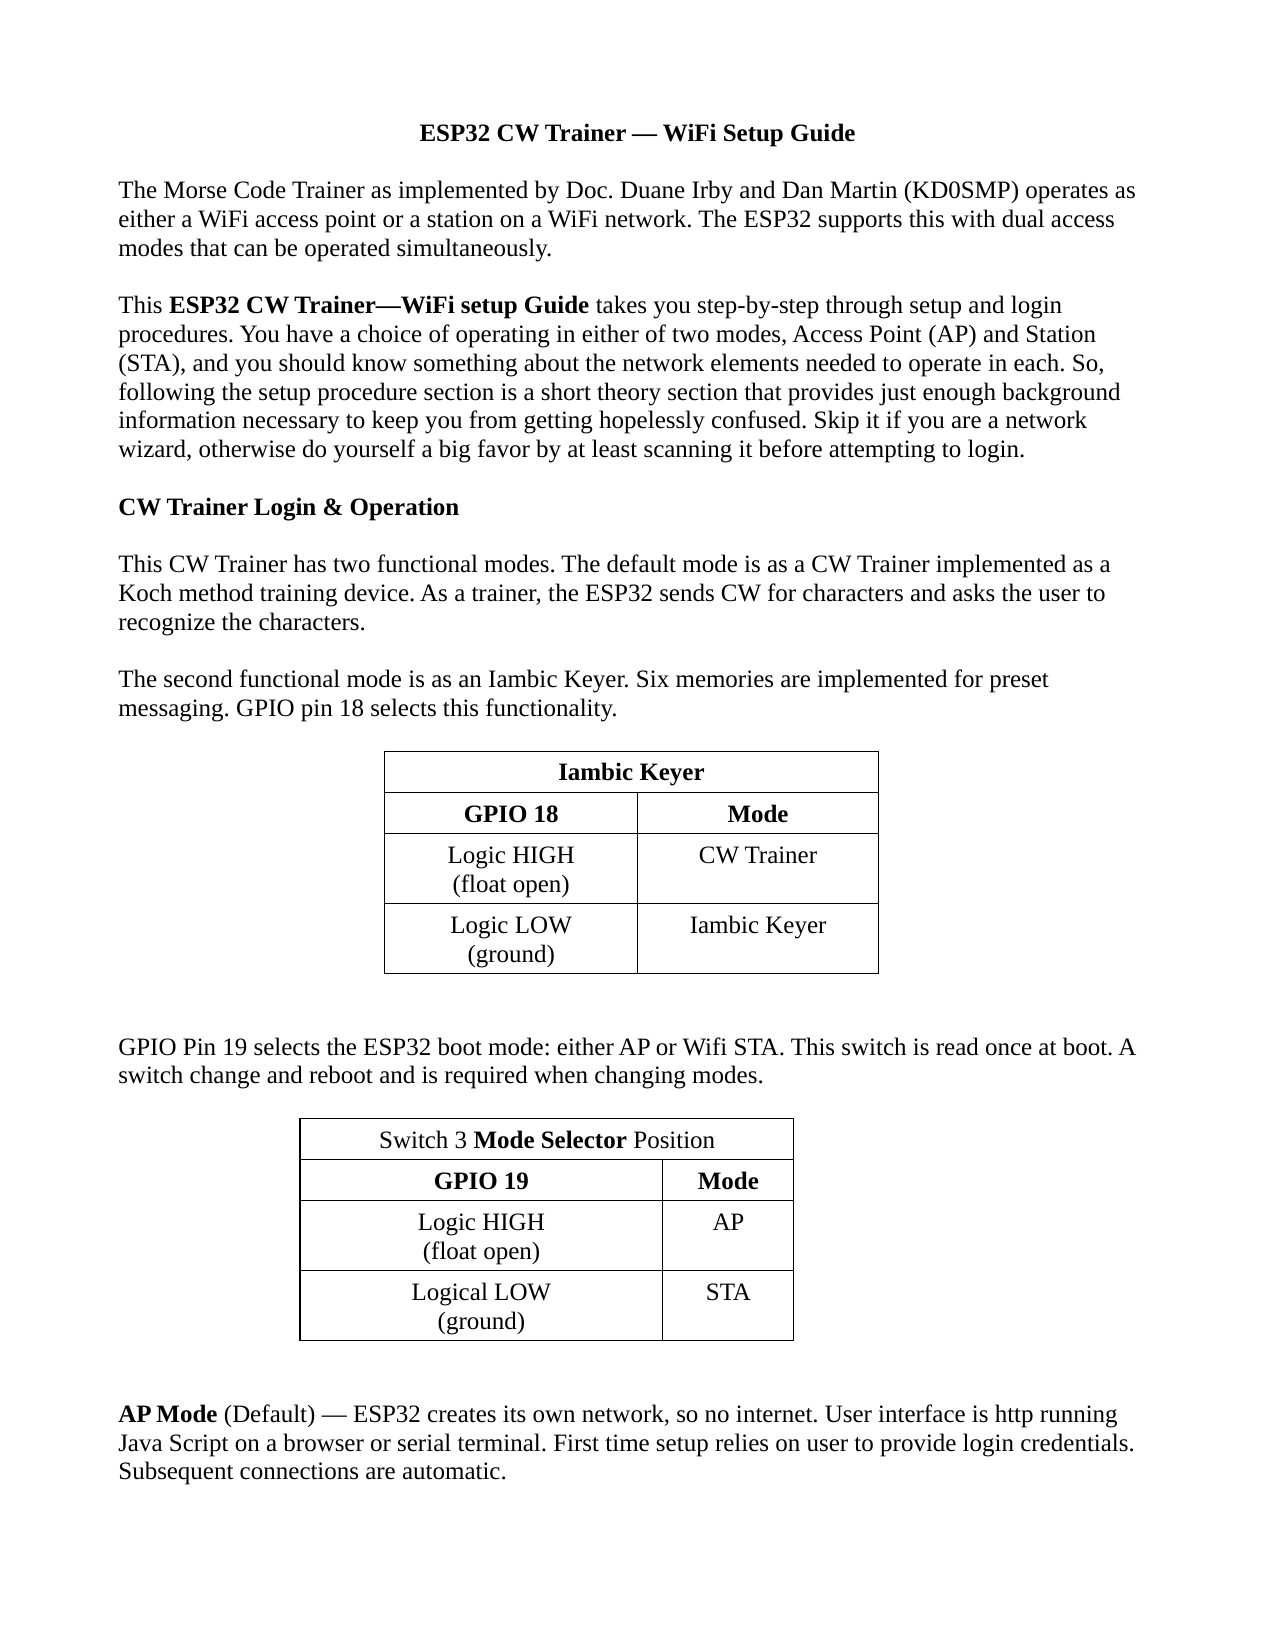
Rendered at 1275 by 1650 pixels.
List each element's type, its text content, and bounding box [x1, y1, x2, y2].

table_cell Mode [663, 1160, 793, 1200]
table_cell Logic LOW (ground) [385, 904, 637, 973]
table_cell GPIO 19 [301, 1160, 662, 1200]
table_cell Logical LOW (ground) [301, 1271, 662, 1340]
table_cell Logic HIGH (float open) [301, 1201, 662, 1270]
text The second functional mode is as an Iambic Keyer. Six memories are implemented for preset messaging. GPIO pin 18 selects this functionality. [118, 664, 1157, 722]
table_cell Logic HIGH (float open) [385, 834, 637, 903]
table_header Iambic Keyer [385, 752, 878, 792]
table_cell STA [663, 1271, 793, 1340]
text This CW Trainer has two functional modes. The default mode is as a CW Trainer implemented as a Koch method training device. As a trainer, the ESP32 sends CW for characters and asks the user to recognize the characters. [118, 549, 1157, 636]
text The Morse Code Trainer as implemented by Doc. Duane Irby and Dan Martin (KD0SMP) operates as either a WiFi access point or a station on a WiFi network. The ESP32 supports this with dual access modes that can be operated simultaneously. [118, 176, 1157, 262]
table_cell GPIO 18 [385, 793, 637, 833]
text AP Mode (Default) — ESP32 creates its own network, so no internet. User interface is http running Java Script on a browser or serial terminal. First time setup relies on user to provide login credentials. Subsequent connections are automatic. [118, 1399, 1157, 1485]
table_cell Mode [638, 793, 878, 833]
table_cell Iambic Keyer [638, 904, 878, 973]
text CW Trainer Login & Operation [118, 492, 1157, 521]
text ESP32 CW Trainer — WiFi Setup Guide [118, 118, 1157, 147]
table_cell CW Trainer [638, 834, 878, 903]
text This ESP32 CW Trainer—WiFi setup Guide takes you step-by-step through setup and login procedures. You have a choice of operating in either of two modes, Access Point (AP) and Station (STA), and you should know something about the network elements needed to operate in each. So, following the setup procedure section is a short theory section that provides just enough background information necessary to keep you from getting hopelessly confused. Skip it if you are a network wizard, otherwise do yourself a big favor by at least scanning it before attempting to login. [118, 291, 1157, 463]
text GPIO Pin 19 selects the ESP32 boot mode: either AP or Wifi STA. This switch is read once at boot. A switch change and reboot and is required when changing modes. [118, 1032, 1157, 1089]
table_cell AP [663, 1201, 793, 1270]
table_header Switch 3 Mode Selector Position [301, 1119, 793, 1159]
